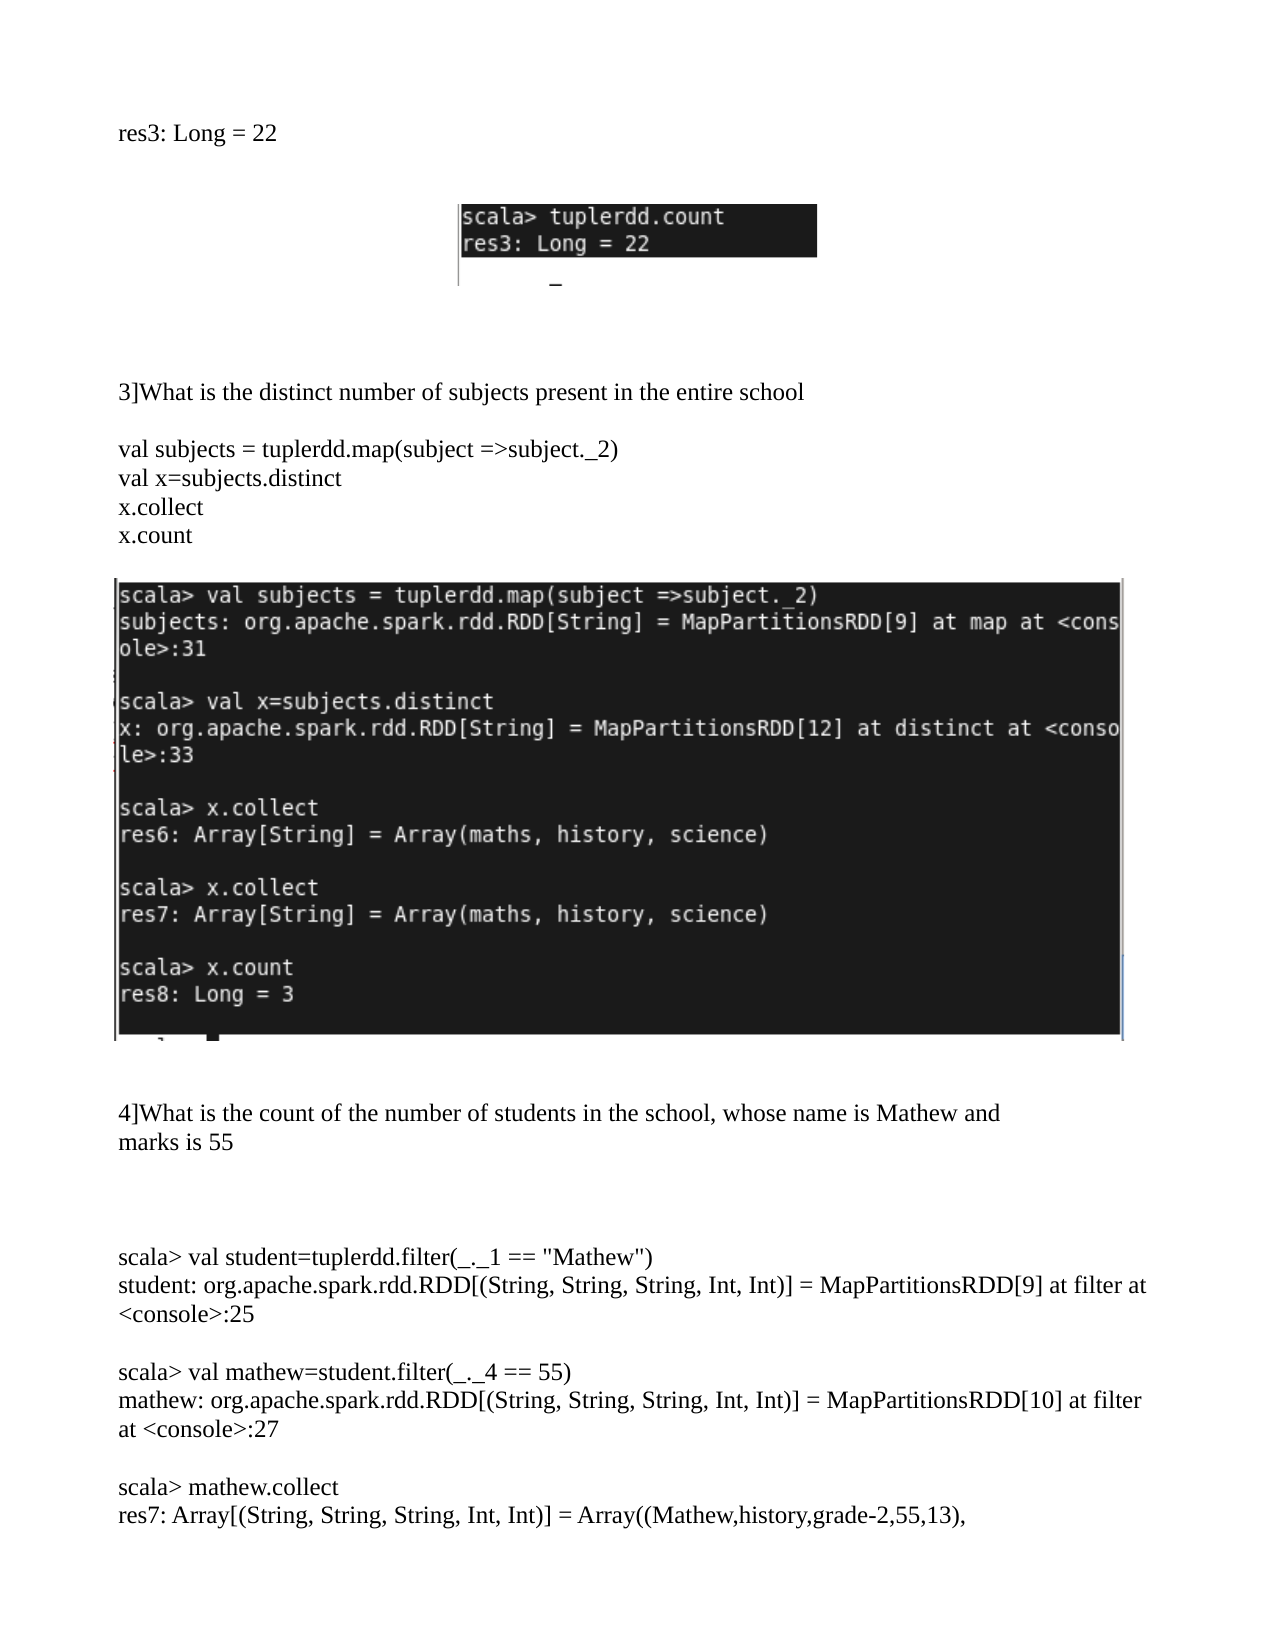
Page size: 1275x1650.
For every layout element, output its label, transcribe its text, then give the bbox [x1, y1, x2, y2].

text val subjects = tuplerdd.map(subject =>subject._2) [118, 434, 1157, 463]
text res3: Long = 22 [118, 118, 1157, 147]
picture [113, 578, 1125, 1041]
text student: org.apache.spark.rdd.RDD[(String, String, String, Int, Int)] = MapPartitionsRDD[9] at filter at <console>:25 [118, 1271, 1157, 1328]
text scala> val student=tuplerdd.filter(_._1 == "Mathew") [118, 1242, 1157, 1271]
picture [457, 204, 818, 286]
text x.count [118, 521, 1157, 549]
text scala> val mathew=student.filter(_._4 == 55) [118, 1357, 1157, 1386]
text 3]What is the distinct number of subjects present in the entire school [118, 377, 1157, 406]
text x.collect [118, 492, 1157, 521]
text scala> mathew.collect [118, 1472, 1157, 1501]
text res7: Array[(String, String, String, Int, Int)] = Array((Mathew,history,grade-2,55,13), [118, 1501, 1157, 1529]
text mathew: org.apache.spark.rdd.RDD[(String, String, String, Int, Int)] = MapPartitionsRDD[10] at filter at <console>:27 [118, 1386, 1157, 1443]
text 4]What is the count of the number of students in the school, whose name is Mathew and [118, 1098, 1157, 1127]
text marks is 55 [118, 1127, 1157, 1156]
text val x=subjects.distinct [118, 463, 1157, 492]
